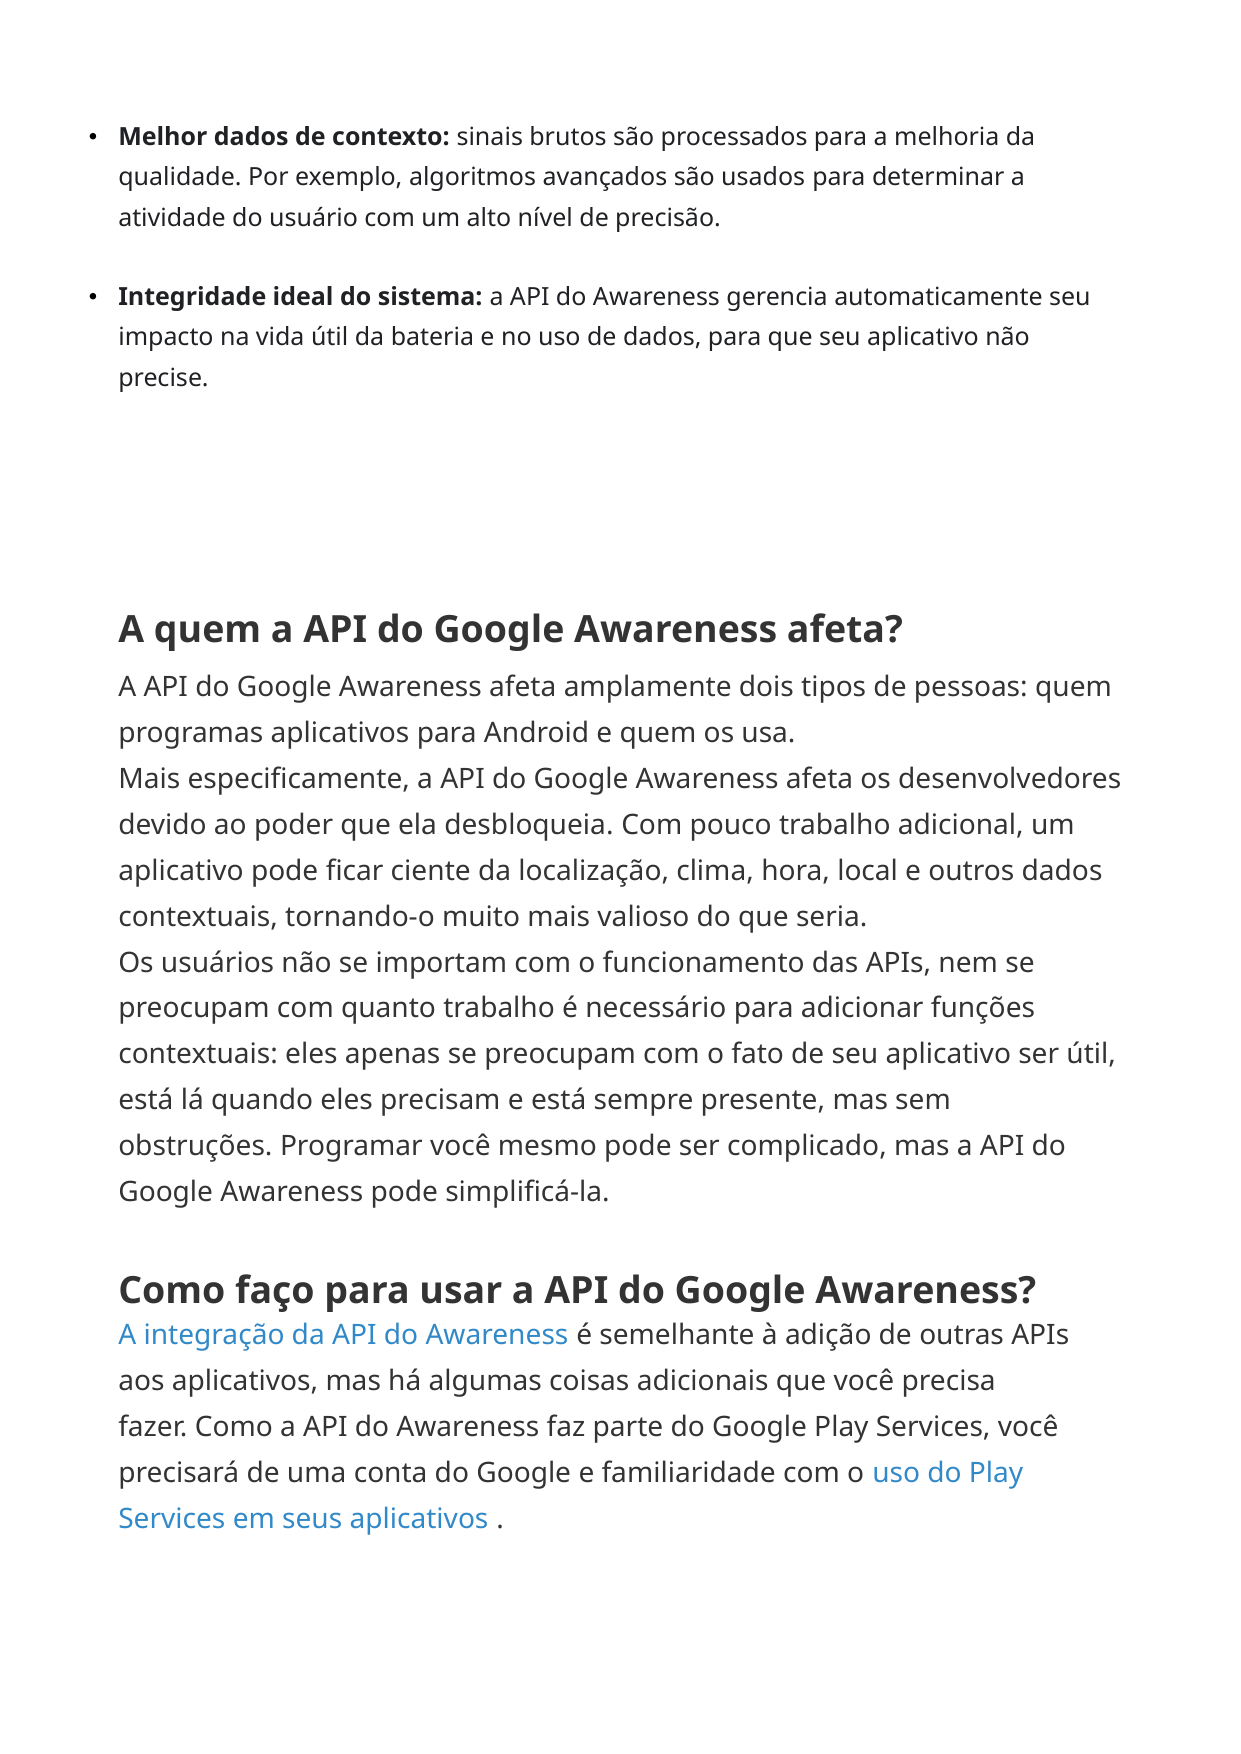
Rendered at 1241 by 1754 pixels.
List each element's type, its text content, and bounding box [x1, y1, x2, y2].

list Melhor dados de contexto: sinais brutos são processados para a melhoria da qualidade. Por exemplo, algoritmos avançados são usados ​​para determinar a atividade do usuário com um alto nível de precisão. [118, 118, 1122, 234]
subtitle A quem a API do Google Awareness afeta? [118, 603, 1122, 654]
text A API do Google Awareness afeta amplamente dois tipos de pessoas: quem programas aplicativos para Android e quem os usa. [118, 666, 1122, 751]
text Os usuários não se importam com o funcionamento das APIs, nem se preocupam com quanto trabalho é necessário para adicionar funções contextuais: eles apenas se preocupam com o fato de seu aplicativo ser útil, está lá quando eles precisam e está sempre presente, mas sem obstruções. Programar você mesmo pode ser complicado, mas a API do Google Awareness pode simplificá-la. [118, 942, 1122, 1210]
text Mais especificamente, a API do Google Awareness afeta os desenvolvedores devido ao poder que ela desbloqueia. Com pouco trabalho adicional, um aplicativo pode ficar ciente da localização, clima, hora, local e outros dados contextuais, tornando-o muito mais valioso do que seria. [118, 758, 1122, 934]
list Integridade ideal do sistema: a API do Awareness gerencia automaticamente seu impacto na vida útil da bateria e no uso de dados, para que seu aplicativo não precise. [118, 278, 1122, 394]
text A integração da API do Awareness é semelhante à adição de outras APIs aos aplicativos, mas há algumas coisas adicionais que você precisa fazer. Como a API do Awareness faz parte do Google Play Services, você precisará de uma conta do Google e familiaridade com o uso do Play Services em seus aplicativos . [118, 1314, 1122, 1537]
subtitle Como faço para usar a API do Google Awareness? [118, 1263, 1122, 1314]
